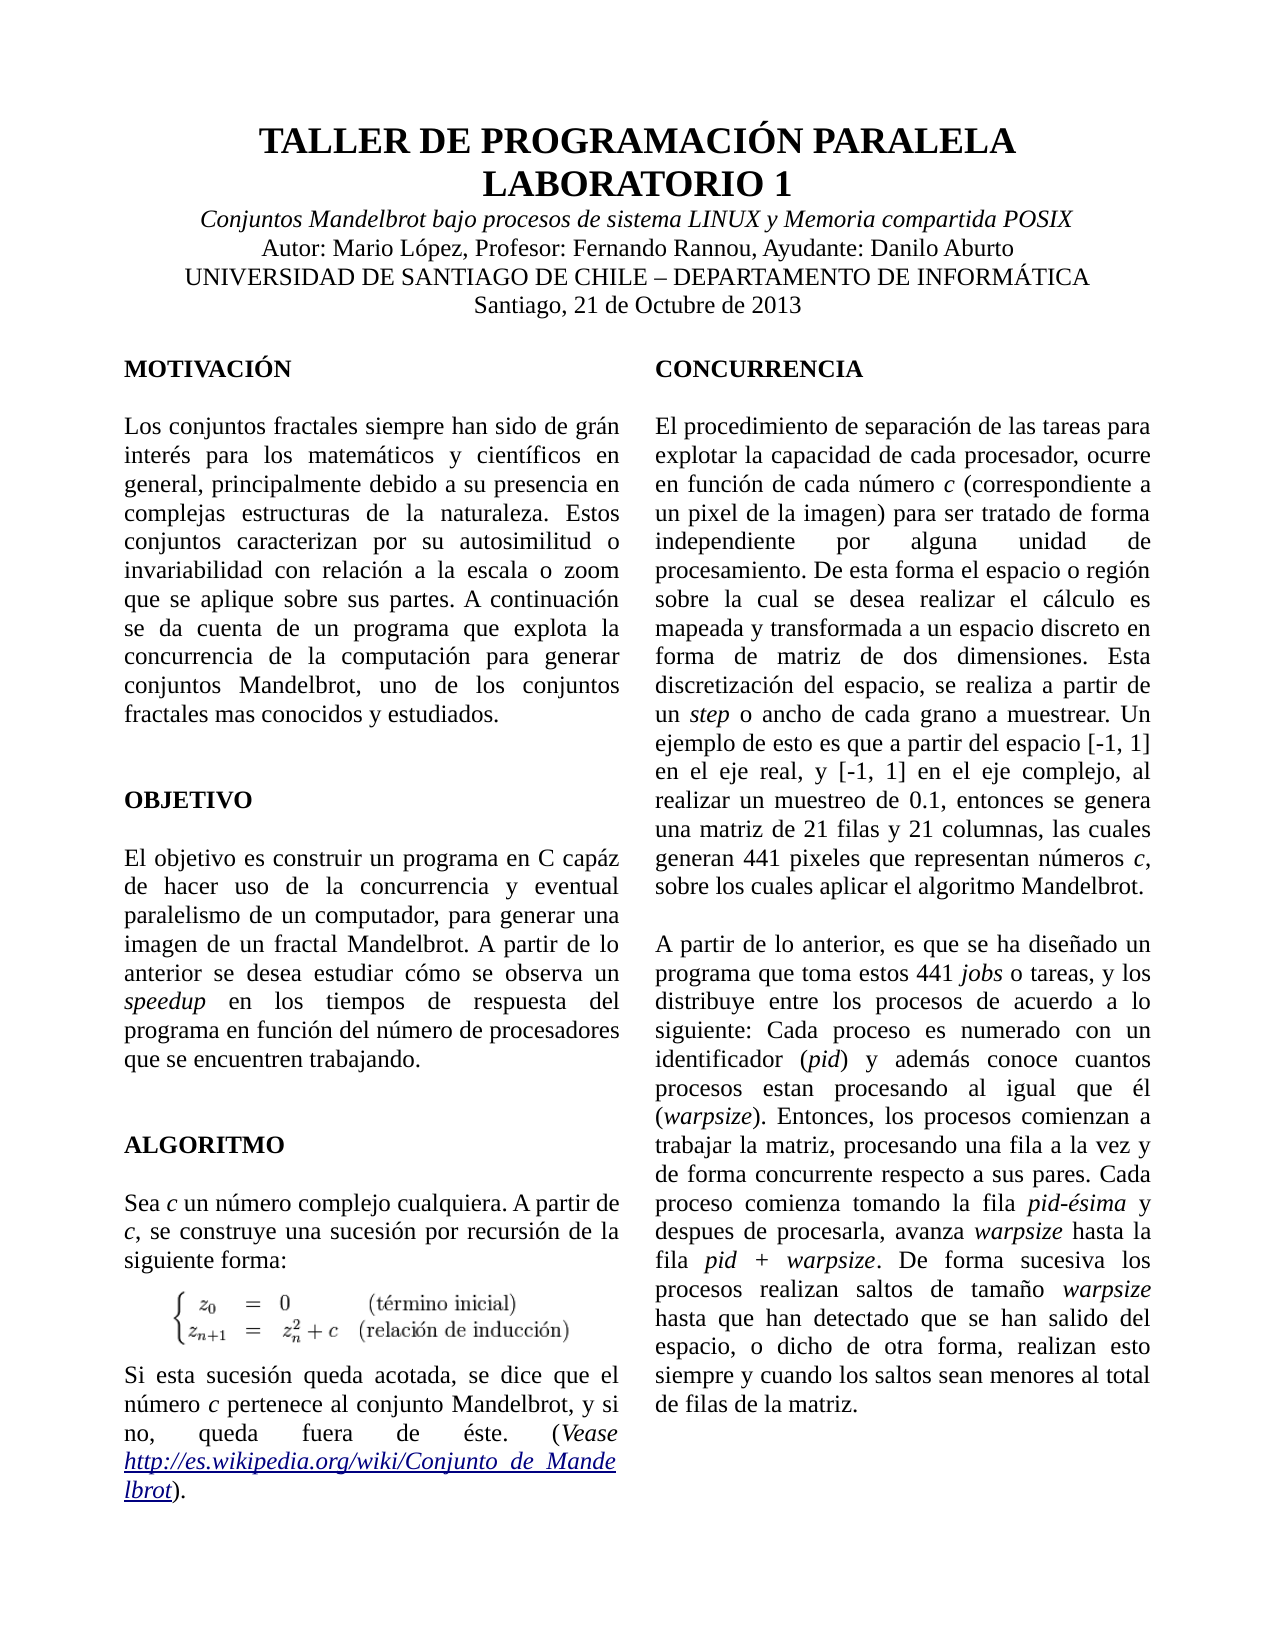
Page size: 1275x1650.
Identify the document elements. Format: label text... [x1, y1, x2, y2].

picture [169, 1285, 575, 1349]
text TALLER DE PROGRAMACIÓN PARALELA [118, 118, 1157, 161]
table_header CONCURRENCIA El procedimiento de separación de las tareas para explotar la capacidad de cada procesador, ocurre en función de cada número c (correspondiente a un pixel de la imagen) para ser tratado de forma independiente por alguna unidad de procesamiento. De esta forma el espacio o región sobre la cual se desea realizar el cálculo es mapeada y transformada a un espacio discreto en forma de matriz de dos dimensiones. Esta discretización del espacio, se realiza a partir de un step o ancho de cada grano a muestrear. Un ejemplo de esto es que a partir del espacio [-1, 1] en el eje real, y [-1, 1] en el eje complejo, al realizar un muestreo de 0.1, entonces se genera una matriz de 21 filas y 21 columnas, las cuales generan 441 pixeles que representan números c, sobre los cuales aplicar el algoritmo Mandelbrot. A partir de lo anterior, es que se ha diseñado un programa que toma estos 441 jobs o tareas, y los distribuye entre los procesos de acuerdo a lo siguiente: Cada proceso es numerado con un identificador (pid) y además conoce cuantos procesos estan procesando al igual que él (warpsize). Entonces, los procesos comienzan a trabajar la matriz, procesando una fila a la vez y de forma concurrente respecto a sus pares. Cada proceso comienza tomando la fila pid-ésima y despues de procesarla, avanza warpsize hasta la fila pid + warpsize. De forma sucesiva los procesos realizan saltos de tamaño warpsize hasta que han detectado que se han salido del espacio, o dicho de otra forma, realizan esto siempre y cuando los saltos sean menores al total de filas de la matriz. [638, 348, 1157, 1510]
text Santiago, 21 de Octubre de 2013 [118, 291, 1157, 319]
table_header MOTIVACIÓN Los conjuntos fractales siempre han sido de grán interés para los matemáticos y científicos en general, principalmente debido a su presencia en complejas estructuras de la naturaleza. Estos conjuntos caracterizan por su autosimilitud o invariabilidad con relación a la escala o zoom que se aplique sobre sus partes. A continuación se da cuenta de un programa que explota la concurrencia de la computación para generar conjuntos Mandelbrot, uno de los conjuntos fractales mas conocidos y estudiados. OBJETIVO El objetivo es construir un programa en C capáz de hacer uso de la concurrencia y eventual paralelismo de un computador, para generar una imagen de un fractal Mandelbrot. A partir de lo anterior se desea estudiar cómo se observa un speedup en los tiempos de respuesta del programa en función del número de procesadores que se encuentren trabajando. ALGORITMO Sea c un número complejo cualquiera. A partir de c, se construye una sucesión por recursión de la siguiente forma: Si esta sucesión queda acotada, se dice que el número c pertenece al conjunto Mandelbrot, y si no, queda fuera de éste. (Vease http://es.wikipedia.org/wiki/Conjunto_de_Mandelbrot). [118, 348, 637, 1510]
text UNIVERSIDAD DE SANTIAGO DE CHILE – DEPARTAMENTO DE INFORMÁTICA [118, 262, 1157, 291]
text LABORATORIO 1 [118, 161, 1157, 204]
text Autor: Mario López, Profesor: Fernando Rannou, Ayudante: Danilo Aburto [118, 233, 1157, 262]
text Conjuntos Mandelbrot bajo procesos de sistema LINUX y Memoria compartida POSIX [118, 204, 1157, 233]
